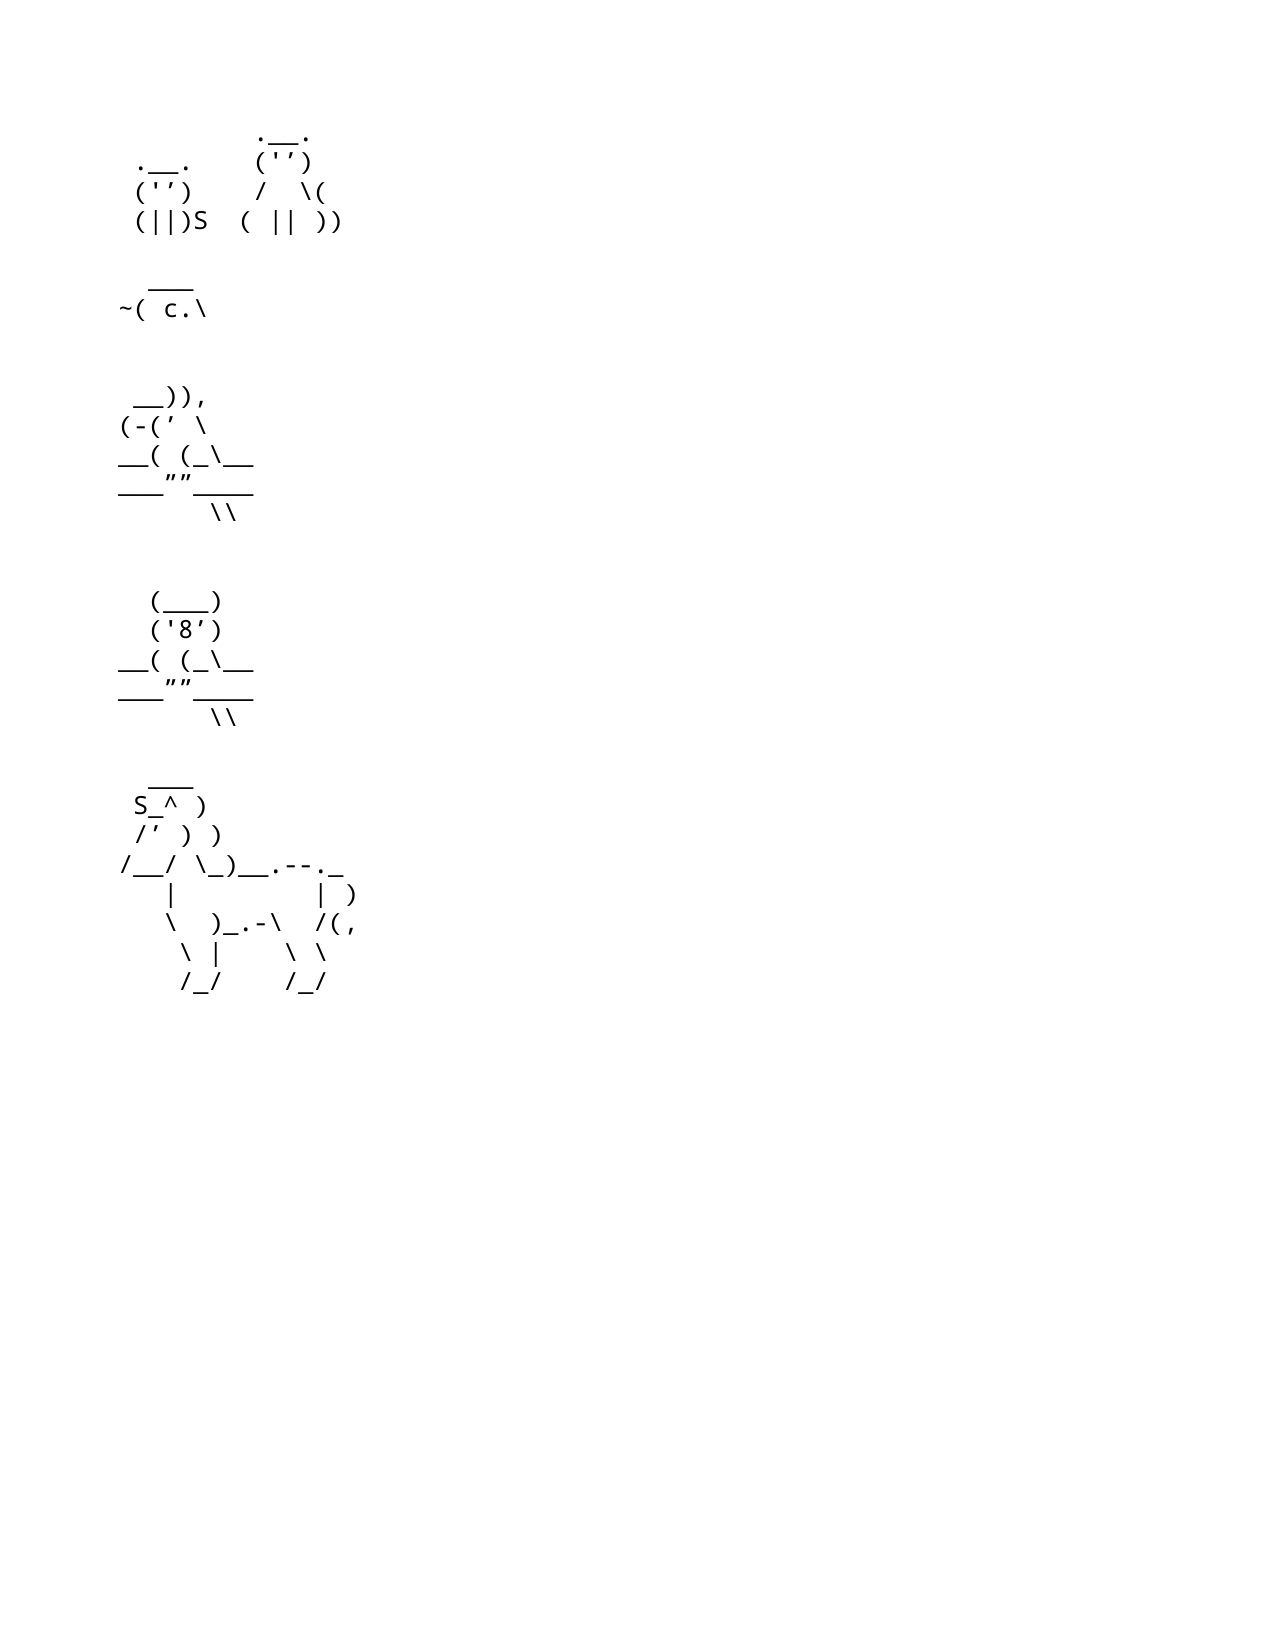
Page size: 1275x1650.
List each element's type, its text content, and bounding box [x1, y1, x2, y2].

text /_/ /_/ [118, 967, 1157, 996]
text ___””____ [118, 469, 1157, 499]
text .__. [118, 118, 1157, 147]
text ('8’) [118, 616, 1157, 645]
text /’ ) ) [118, 821, 1157, 850]
text \ | \ \ [118, 938, 1157, 967]
text \\ [118, 703, 1157, 733]
text ___ [118, 264, 1157, 294]
text | | ) [118, 879, 1157, 908]
text \\ [118, 499, 1157, 528]
text ('’) / \( [118, 177, 1157, 206]
text S_^ ) [118, 791, 1157, 821]
text /__/ \_)__.--._ [118, 850, 1157, 879]
text (-(’ \ [118, 411, 1157, 440]
text (||)S ( || )) [118, 206, 1157, 235]
text .__. ('’) [118, 147, 1157, 177]
text (___) [118, 586, 1157, 616]
text ___ [118, 762, 1157, 791]
text __)), [118, 382, 1157, 411]
text \ )_.-\ /(, [118, 908, 1157, 938]
text ___””____ [118, 674, 1157, 703]
text __( (_\__ [118, 440, 1157, 469]
text ~( c.\ [118, 294, 1157, 323]
text __( (_\__ [118, 645, 1157, 674]
